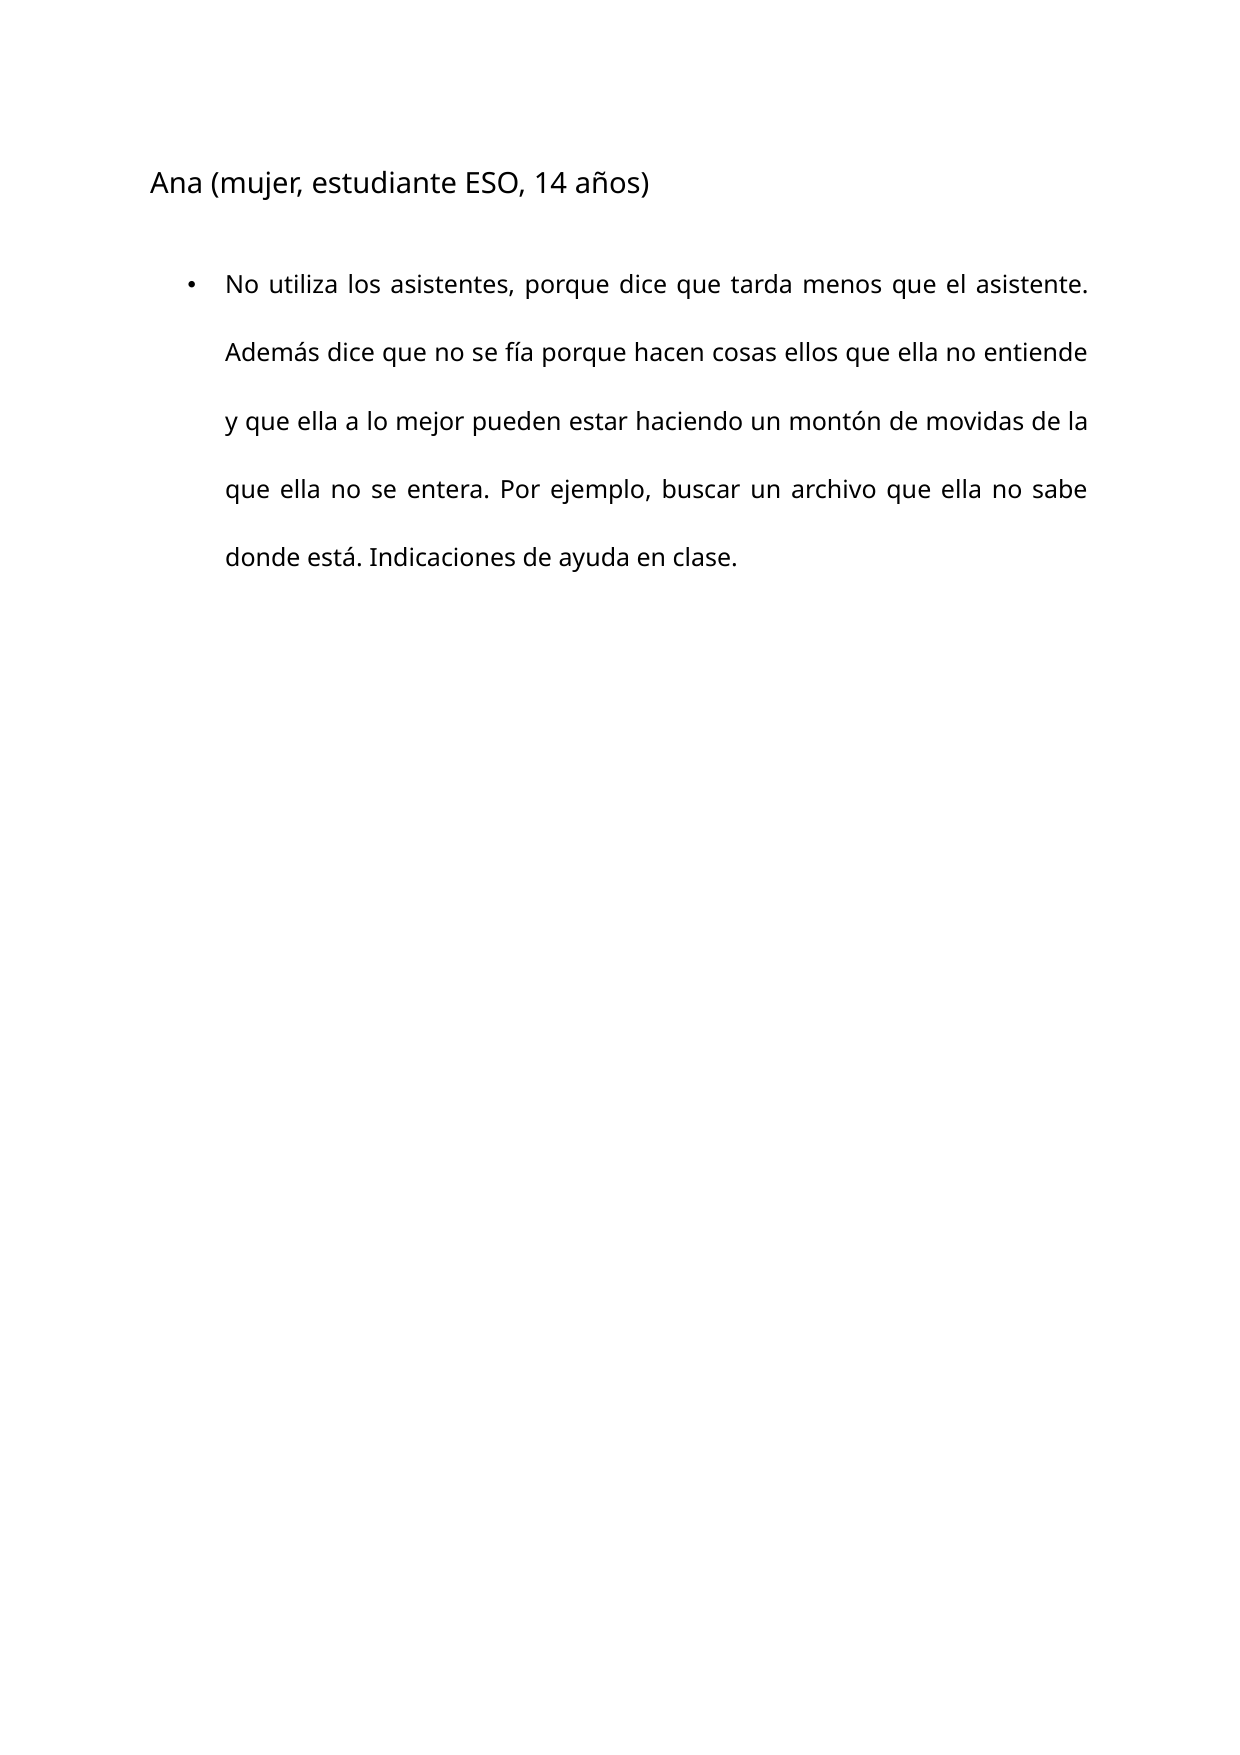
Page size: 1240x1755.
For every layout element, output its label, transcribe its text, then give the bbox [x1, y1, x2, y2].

list No utiliza los asistentes, porque dice que tarda menos que el asistente. Además dice que no se fía porque hacen cosas ellos que ella no entiende y que ella a lo mejor pueden estar haciendo un montón de movidas de la que ella no se entera. Por ejemplo, buscar un archivo que ella no sabe donde está. Indicaciones de ayuda en clase. [187, 267, 1089, 573]
text Ana (mujer, estudiante ESO, 14 años) [150, 162, 1089, 202]
